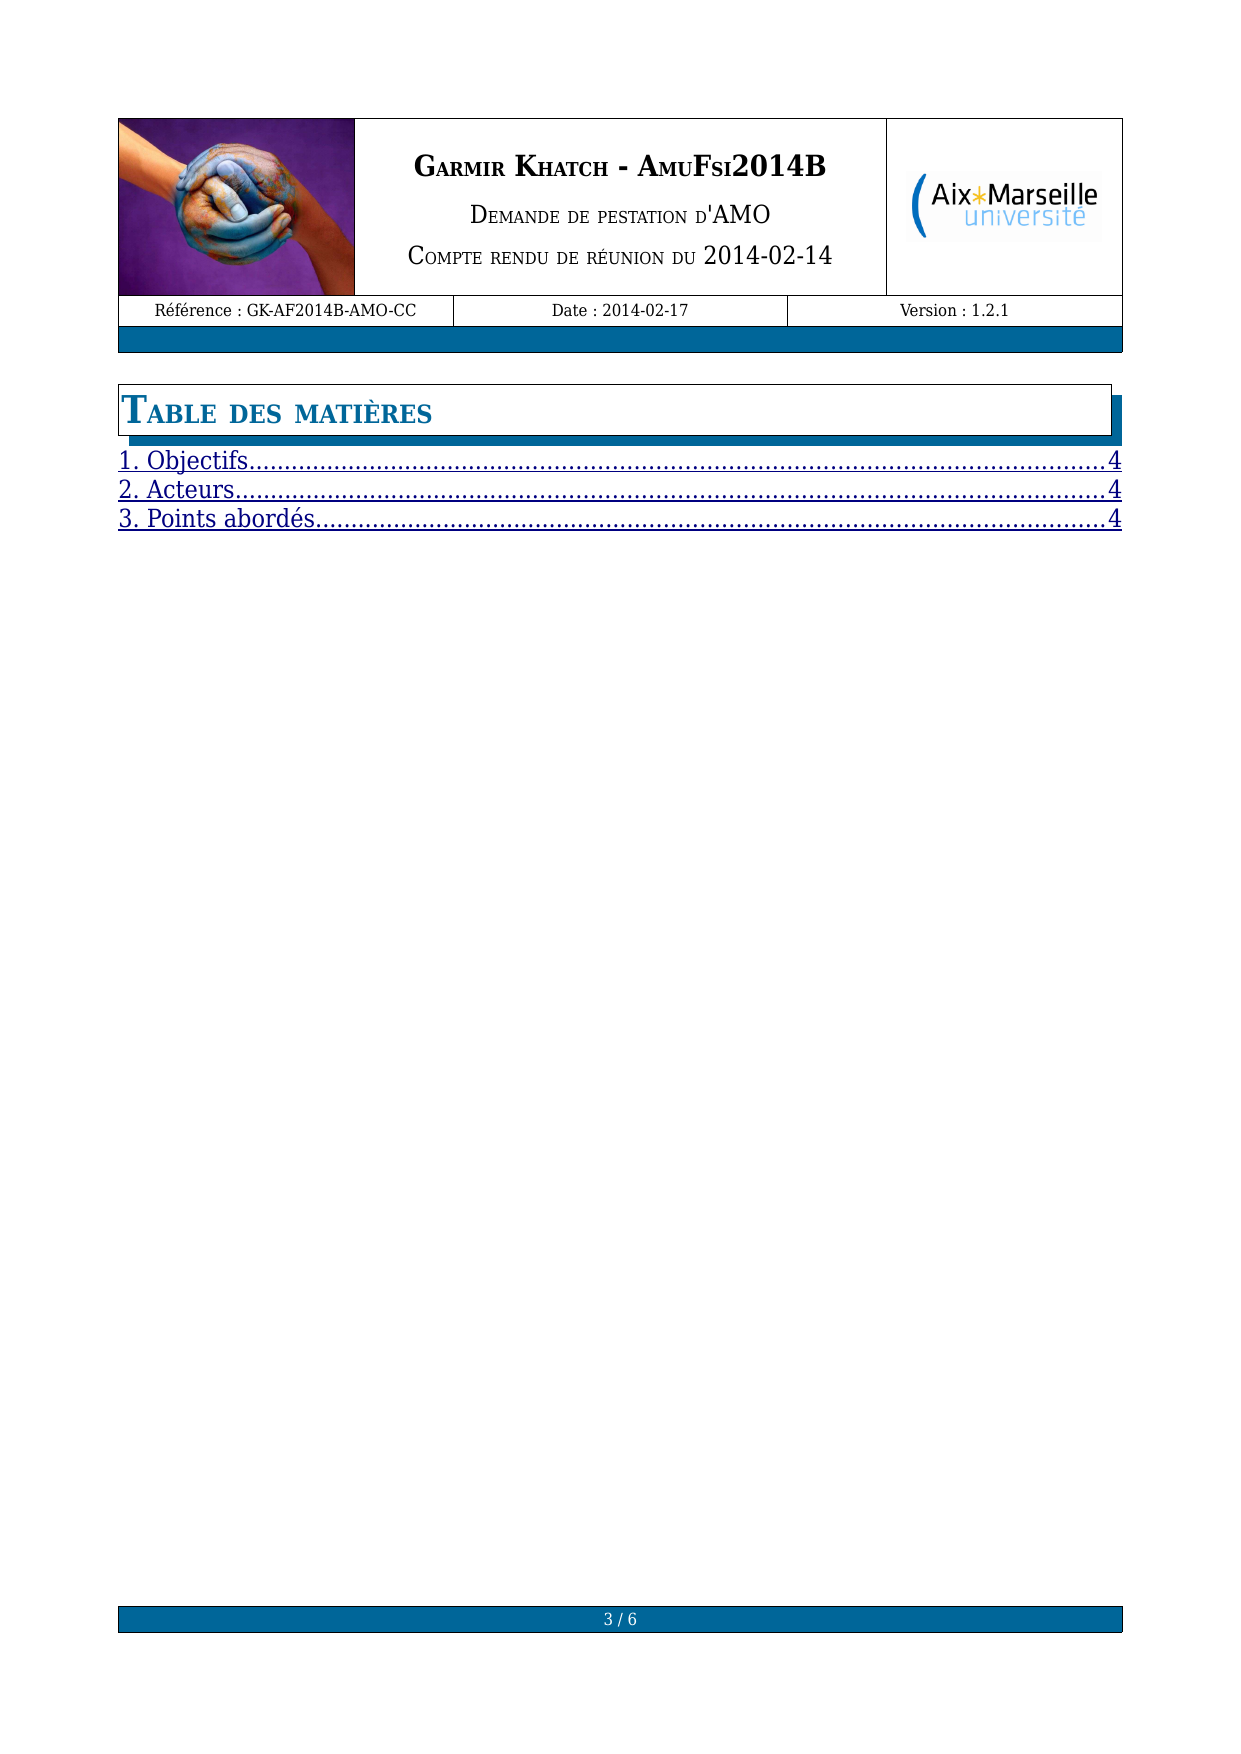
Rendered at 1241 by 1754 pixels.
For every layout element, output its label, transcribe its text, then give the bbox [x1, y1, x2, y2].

text 2. Acteurs 4 [118, 475, 1122, 500]
text 3. Points abordés 4 [118, 504, 1122, 529]
picture [119, 119, 354, 295]
subtitle Table des matières [119, 385, 1111, 435]
text 1. Objectifs 4 [118, 446, 1122, 471]
picture [887, 126, 1122, 288]
